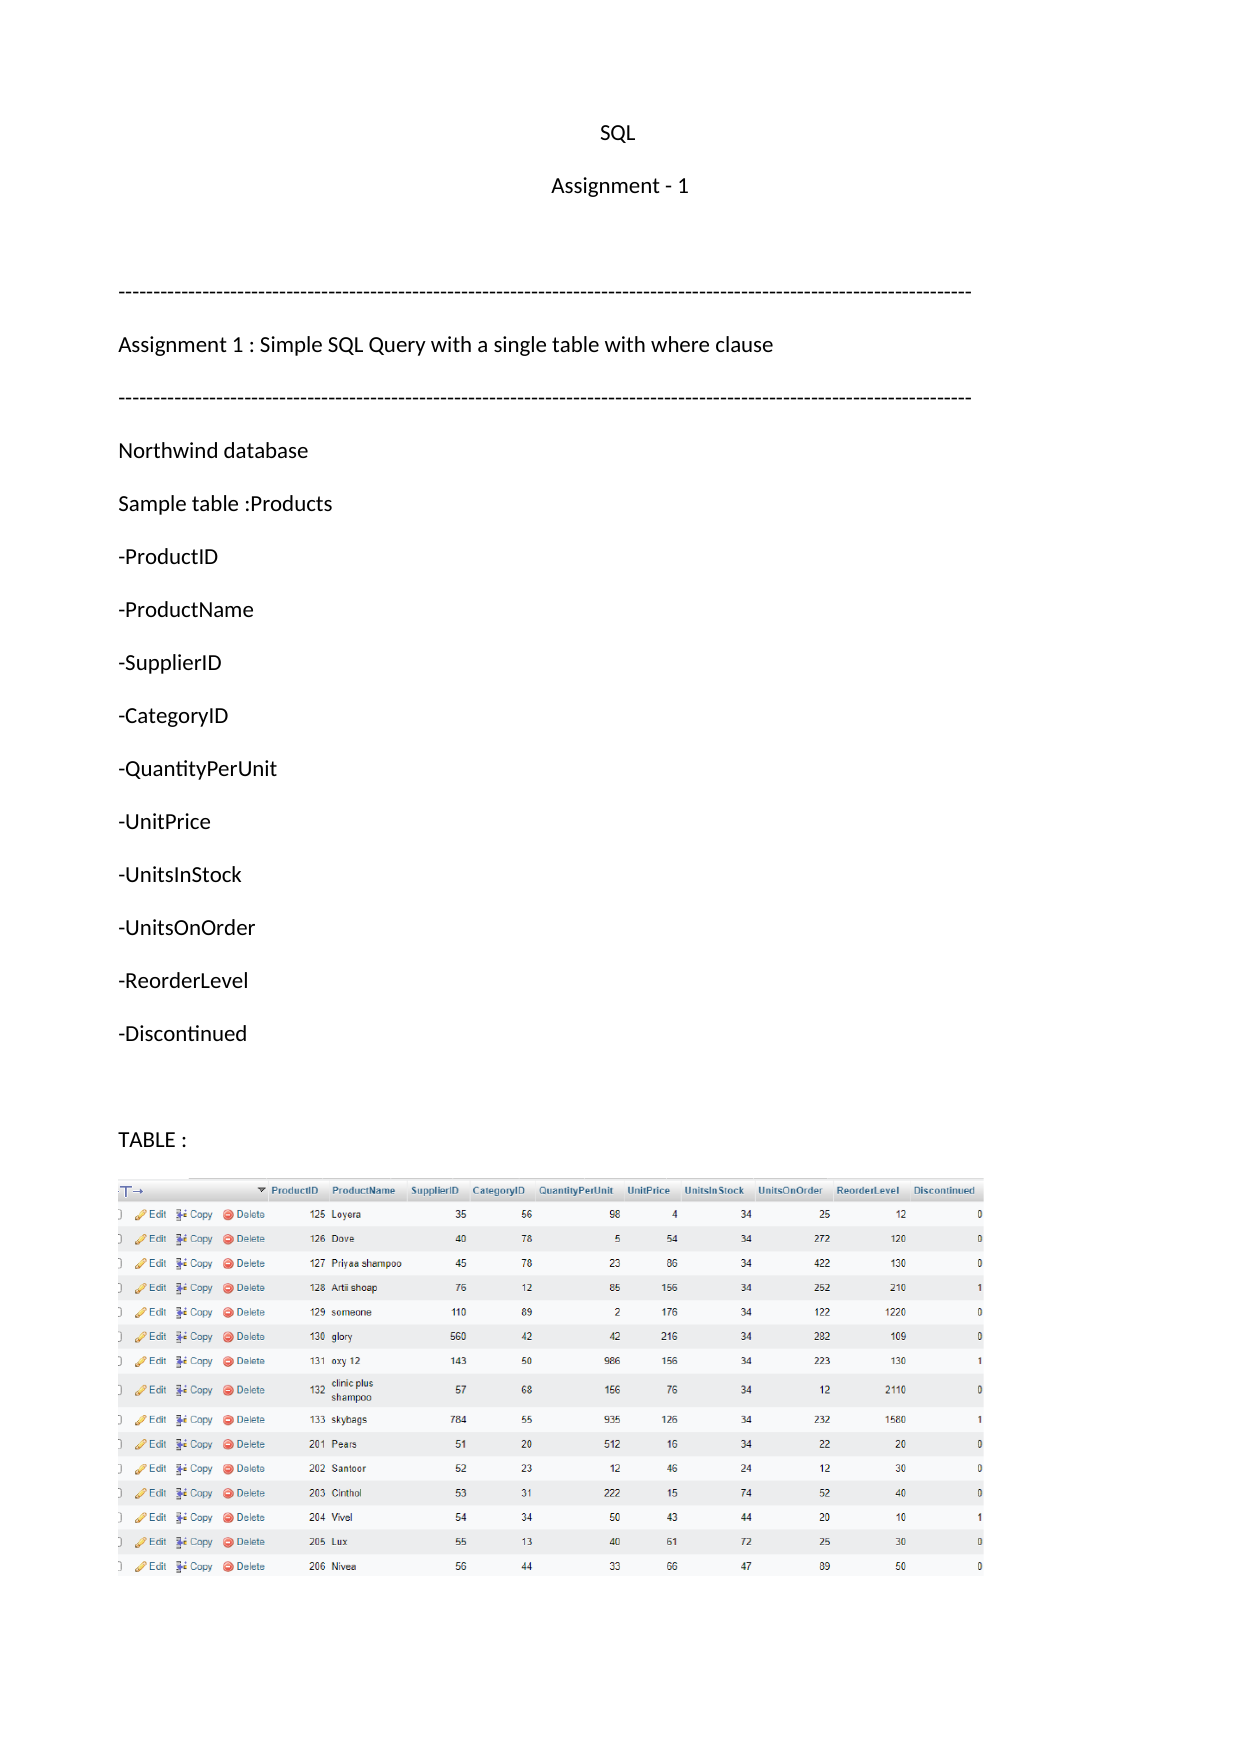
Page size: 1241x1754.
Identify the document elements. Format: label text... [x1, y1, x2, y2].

text -------------------------------------------------------------------------------------------------------------------------- [118, 277, 1122, 305]
text -UnitsInStock [118, 860, 1122, 888]
text -QuantityPerUnit [118, 754, 1122, 782]
text -ReorderLevel [118, 966, 1122, 994]
text -SupplierID [118, 648, 1122, 676]
text SQL [118, 118, 1122, 146]
text -UnitsOnOrder [118, 913, 1122, 941]
text Assignment 1 : Simple SQL Query with a single table with where clause [118, 330, 1122, 358]
text Sample table :Products [118, 489, 1122, 517]
text -------------------------------------------------------------------------------------------------------------------------- [118, 383, 1122, 411]
text -CategoryID [118, 701, 1122, 729]
text Northwind database [118, 436, 1122, 464]
text -ProductID [118, 542, 1122, 570]
text TABLE : [118, 1126, 1122, 1153]
text Assignment - 1 [118, 171, 1122, 199]
text -UnitPrice [118, 807, 1122, 835]
text -ProductName [118, 595, 1122, 623]
text -Discontinued [118, 1019, 1122, 1047]
